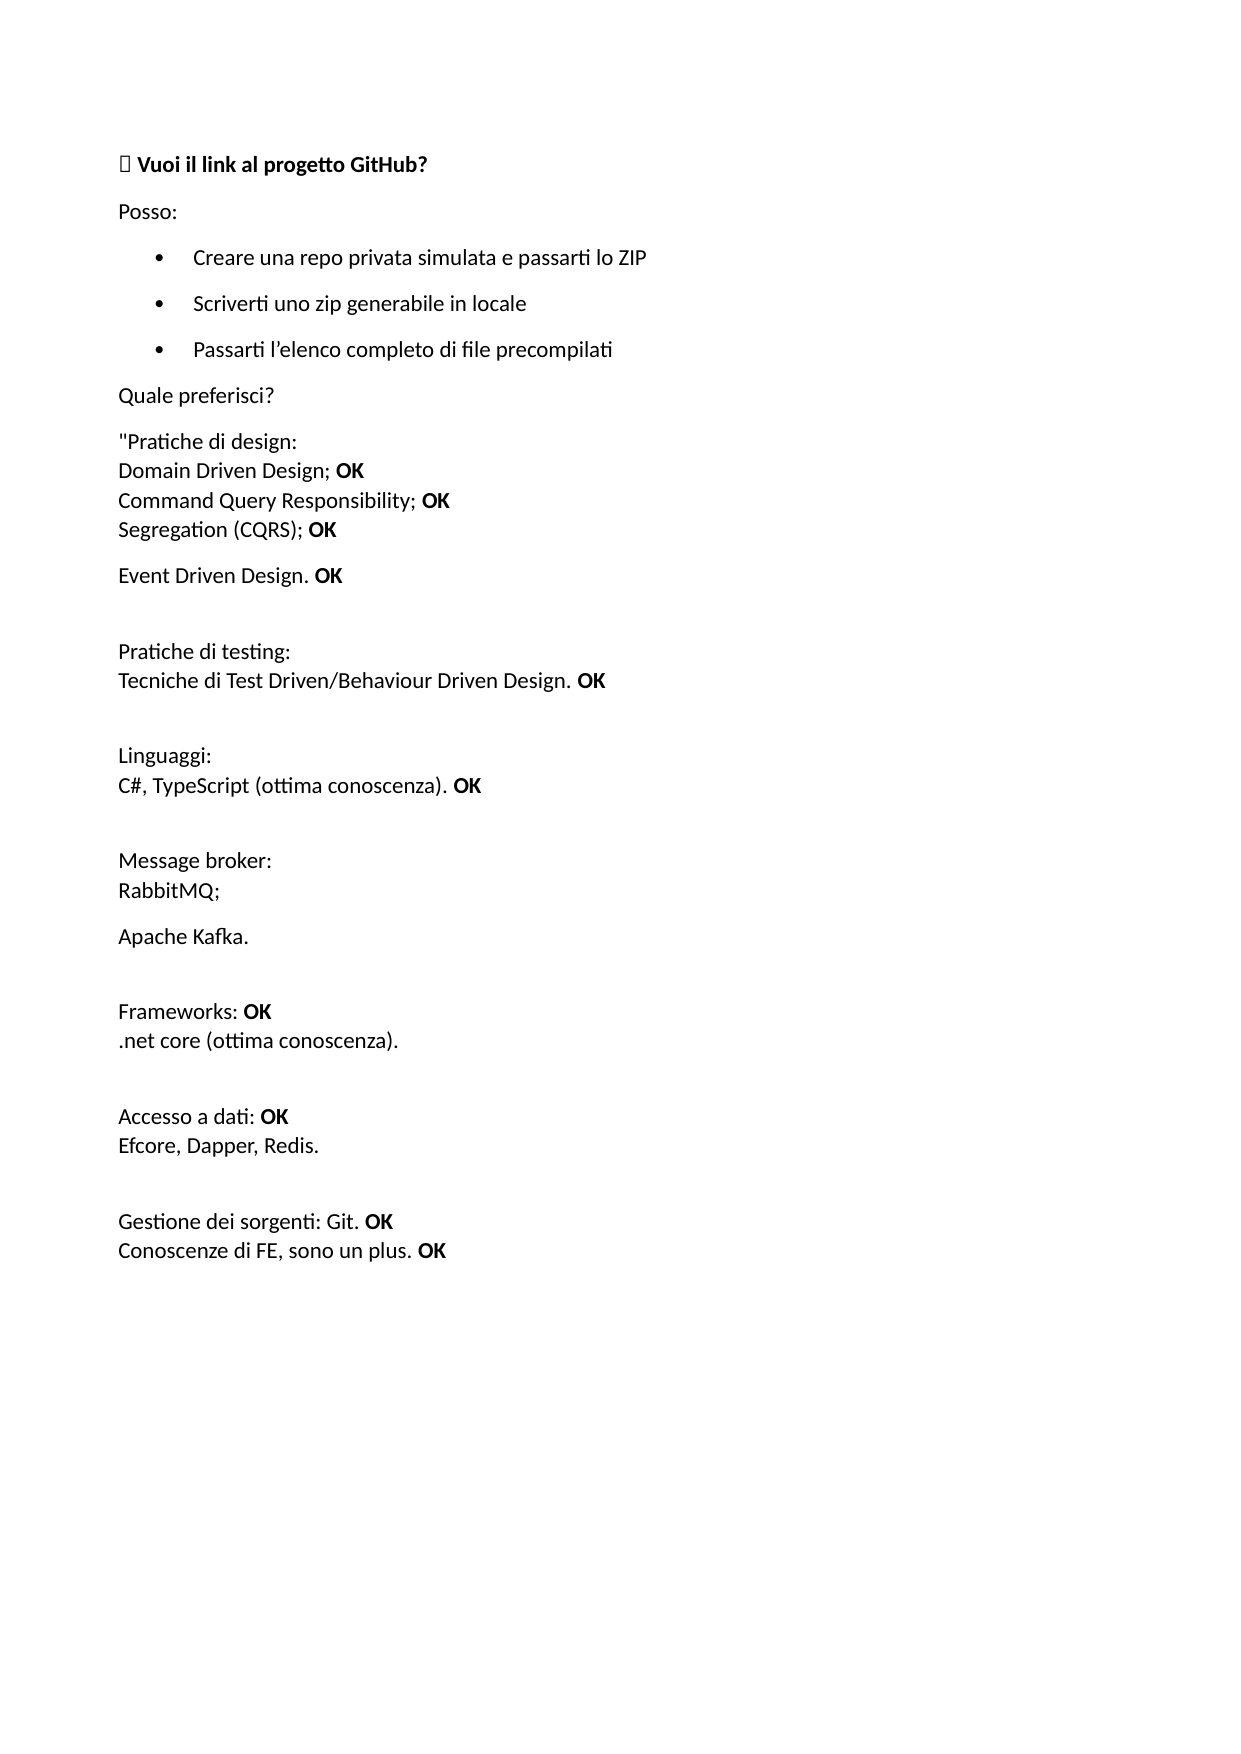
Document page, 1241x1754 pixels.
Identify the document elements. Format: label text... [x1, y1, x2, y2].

text Pratiche di testing: Tecniche di Test Driven/Behaviour Driven Design. OK [118, 637, 1122, 724]
text Message broker: RabbitMQ; [118, 846, 1122, 904]
text 🔗 Vuoi il link al progetto GitHub? [118, 148, 1122, 179]
text Quale preferisci? [118, 381, 1122, 409]
text Event Driven Design. OK [118, 561, 1122, 619]
text "Pratiche di design: Domain Driven Design; OK Command Query Responsibility; OK Segregation (CQRS); OK [118, 427, 1122, 543]
list Scriverti uno zip generabile in locale [156, 289, 1122, 317]
text Gestione dei sorgenti: Git. OK Conoscenze di FE, sono un plus. OK [118, 1207, 1122, 1264]
text Apache Kafka. [118, 922, 1122, 979]
text Linguaggi: C#, TypeScript (ottima conoscenza). OK [118, 742, 1122, 828]
list Creare una repo privata simulata e passarti lo ZIP [156, 243, 1122, 271]
text Posso: [118, 197, 1122, 225]
list Passarti l’elenco completo di file precompilati [156, 335, 1122, 363]
text Accesso a dati: OK Efcore, Dapper, Redis. [118, 1102, 1122, 1189]
text Frameworks: OK .net core (ottima conoscenza). [118, 997, 1122, 1084]
